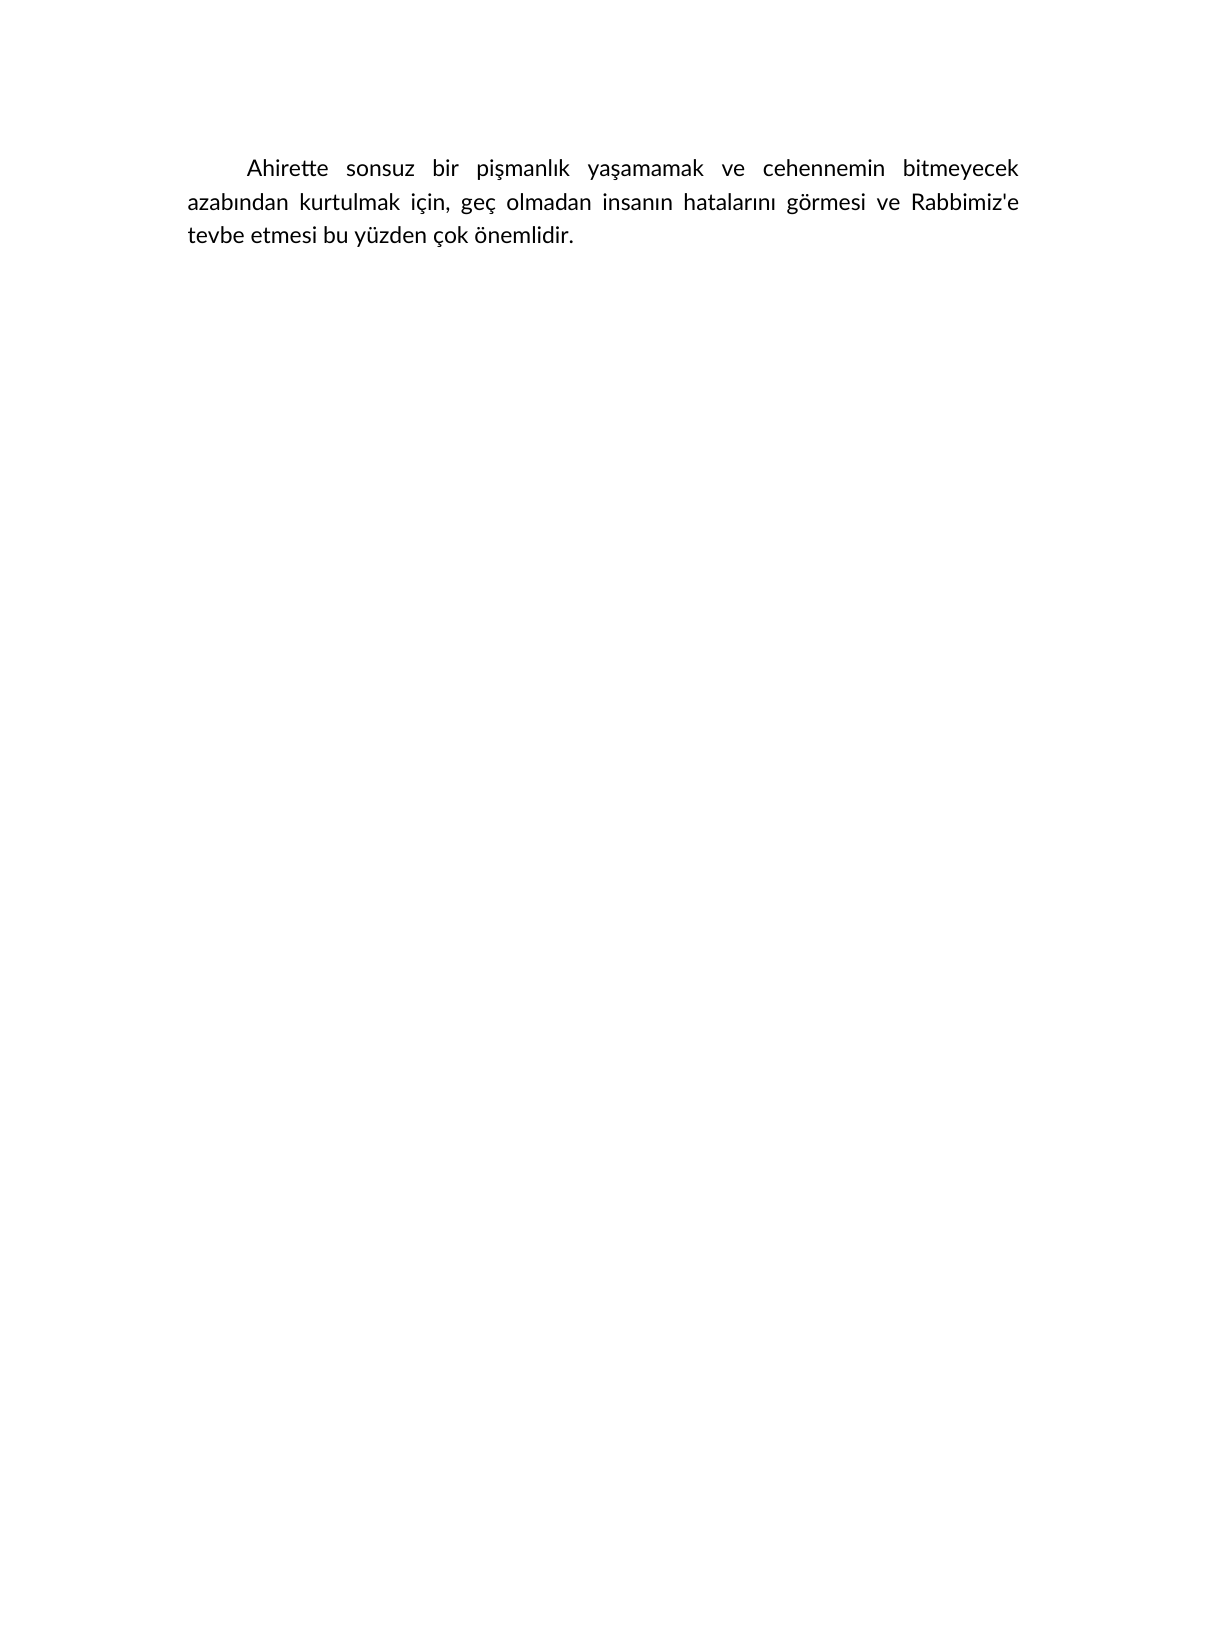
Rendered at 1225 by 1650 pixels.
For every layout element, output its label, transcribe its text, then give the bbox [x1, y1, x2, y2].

text Ahirette sonsuz bir pişmanlık yaşamamak ve cehennemin bitmeyecek azabından kurtulmak için, geç olmadan insanın hatalarını görmesi ve Rabbimiz'e tevbe etmesi bu yüzden çok önemlidir. [187, 150, 1020, 250]
